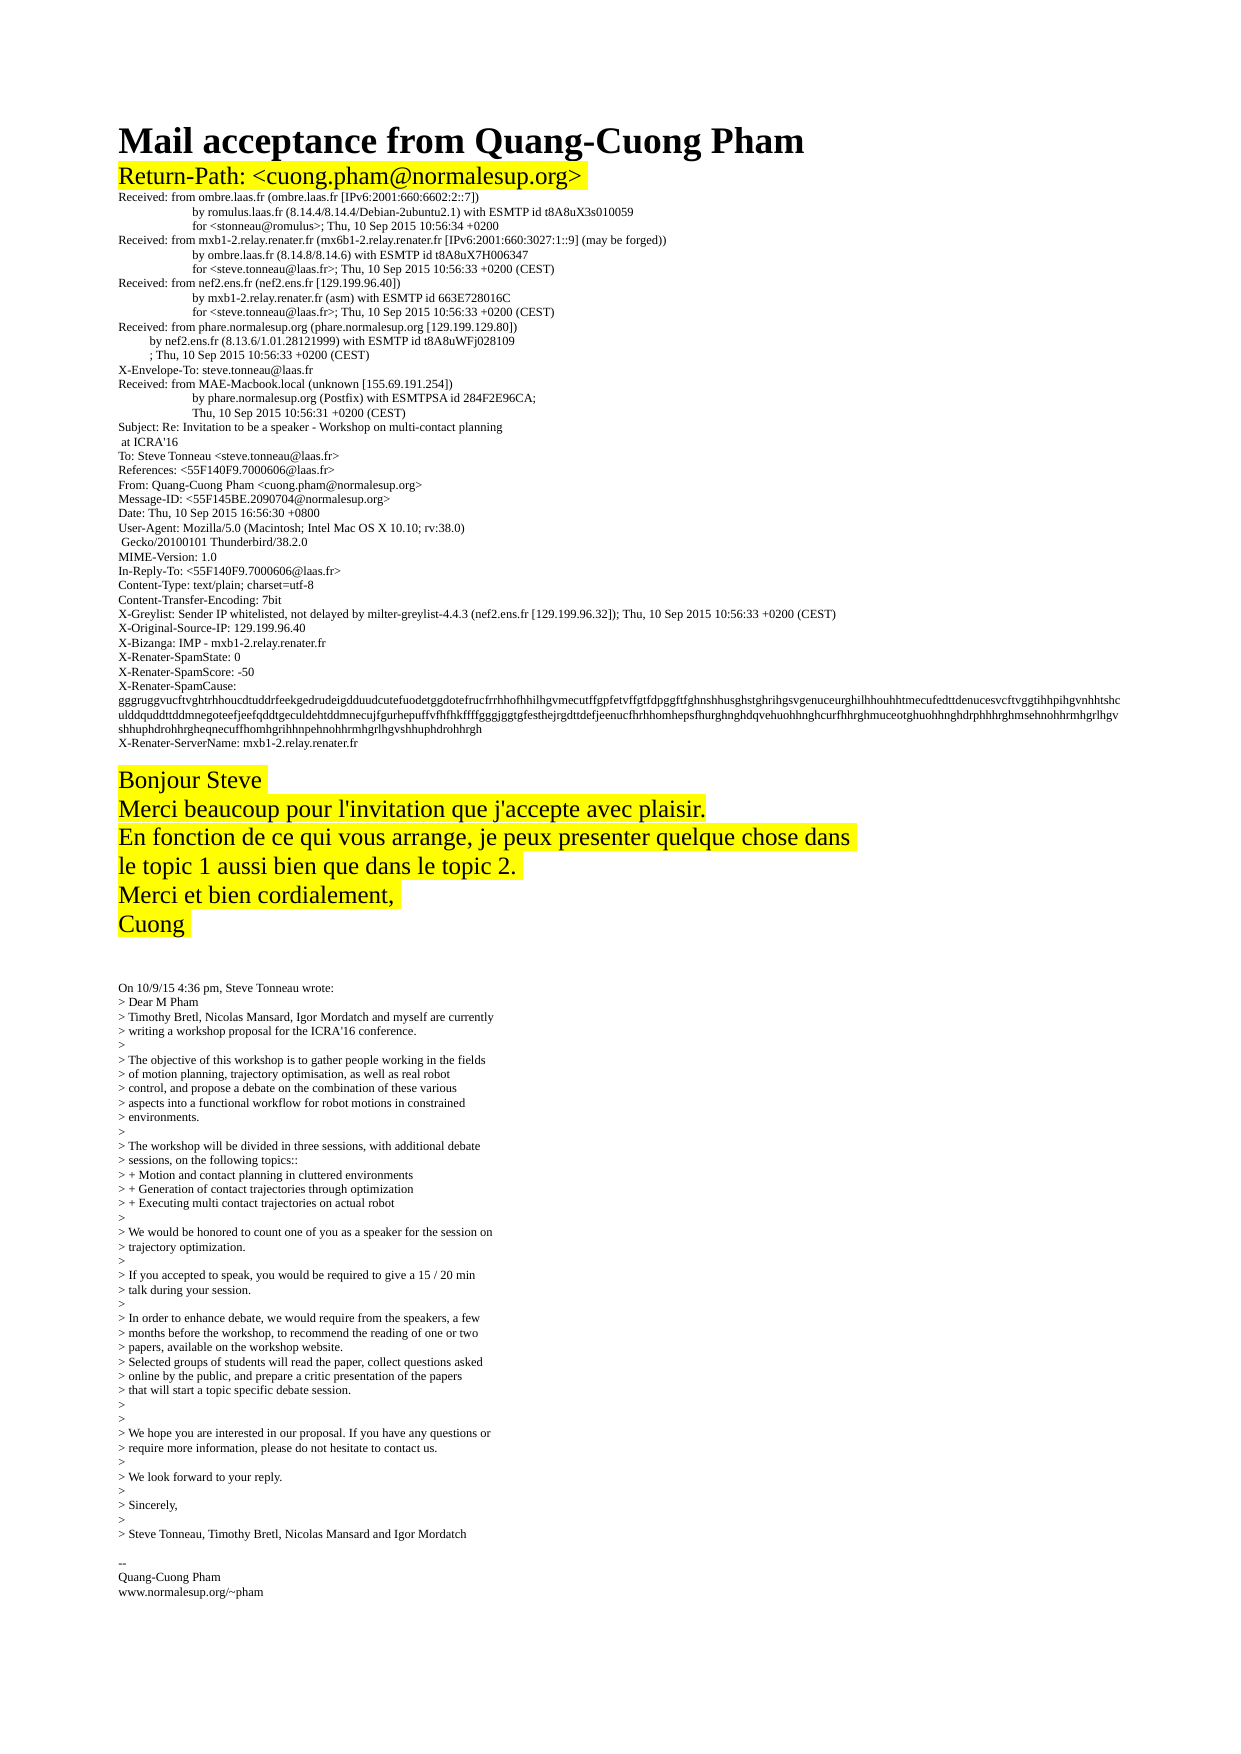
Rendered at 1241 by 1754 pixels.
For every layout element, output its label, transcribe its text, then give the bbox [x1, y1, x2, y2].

text > writing a workshop proposal for the ICRA'16 conference. [118, 1024, 1122, 1038]
text MIME-Version: 1.0 [118, 549, 1122, 564]
text by nef2.ens.fr (8.13.6/1.01.28121999) with ESMTP id t8A8uWFj028109 [118, 334, 1122, 348]
text X-Renater-SpamScore: -50 [118, 664, 1122, 679]
text > [118, 1512, 1122, 1527]
text Received: from ombre.laas.fr (ombre.laas.fr [IPv6:2001:660:6602:2::7]) [118, 190, 1122, 204]
text Received: from MAE-Macbook.local (unknown [155.69.191.254]) [118, 377, 1122, 391]
text > talk during your session. [118, 1282, 1122, 1297]
text > Sincerely, [118, 1498, 1122, 1512]
text > online by the public, and prepare a critic presentation of the papers [118, 1369, 1122, 1383]
text > Dear M Pham [118, 995, 1122, 1009]
text X-Renater-ServerName: mxb1-2.relay.renater.fr [118, 736, 1122, 751]
text In-Reply-To: <55F140F9.7000606@laas.fr> [118, 564, 1122, 578]
text User-Agent: Mozilla/5.0 (Macintosh; Intel Mac OS X 10.10; rv:38.0) [118, 521, 1122, 535]
text > require more information, please do not hesitate to contact us. [118, 1441, 1122, 1455]
text for <steve.tonneau@laas.fr>; Thu, 10 Sep 2015 10:56:33 +0200 (CEST) [118, 305, 1122, 319]
text > [118, 1038, 1122, 1052]
text > trajectory optimization. [118, 1239, 1122, 1254]
text > [118, 1397, 1122, 1412]
text > We look forward to your reply. [118, 1469, 1122, 1484]
text > In order to enhance debate, we would require from the speakers, a few [118, 1311, 1122, 1326]
text > + Generation of contact trajectories through optimization [118, 1182, 1122, 1196]
text by mxb1-2.relay.renater.fr (asm) with ESMTP id 663E728016C [118, 291, 1122, 305]
text To: Steve Tonneau <steve.tonneau@laas.fr> [118, 449, 1122, 463]
text Date: Thu, 10 Sep 2015 16:56:30 +0800 [118, 506, 1122, 521]
text Received: from phare.normalesup.org (phare.normalesup.org [129.199.129.80]) [118, 319, 1122, 334]
text Received: from nef2.ens.fr (nef2.ens.fr [129.199.96.40]) [118, 276, 1122, 291]
text Merci beaucoup pour l'invitation que j'accepte avec plaisir. [118, 794, 1122, 822]
text X-Greylist: Sender IP whitelisted, not delayed by milter-greylist-4.4.3 (nef2.ens.fr [129.199.96.32]); Thu, 10 Sep 2015 10:56:33 +0200 (CEST) [118, 607, 1122, 621]
text www.normalesup.org/~pham [118, 1584, 1122, 1599]
text > environments. [118, 1110, 1122, 1124]
text On 10/9/15 4:36 pm, Steve Tonneau wrote: [118, 981, 1122, 995]
text Thu, 10 Sep 2015 10:56:31 +0200 (CEST) [118, 406, 1122, 420]
text Content-Type: text/plain; charset=utf-8 [118, 578, 1122, 592]
text for <stonneau@romulus>; Thu, 10 Sep 2015 10:56:34 +0200 [118, 219, 1122, 233]
text > Selected groups of students will read the paper, collect questions asked [118, 1354, 1122, 1369]
text > Timothy Bretl, Nicolas Mansard, Igor Mordatch and myself are currently [118, 1009, 1122, 1024]
text > The objective of this workshop is to gather people working in the fields [118, 1052, 1122, 1067]
text Gecko/20100101 Thunderbird/38.2.0 [118, 535, 1122, 549]
text X-Envelope-To: steve.tonneau@laas.fr [118, 362, 1122, 377]
text > Steve Tonneau, Timothy Bretl, Nicolas Mansard and Igor Mordatch [118, 1527, 1122, 1541]
text > papers, available on the workshop website. [118, 1340, 1122, 1354]
text Merci et bien cordialement, [118, 880, 1122, 909]
text > [118, 1412, 1122, 1426]
text > [118, 1124, 1122, 1139]
text > If you accepted to speak, you would be required to give a 15 / 20 min [118, 1268, 1122, 1282]
text for <steve.tonneau@laas.fr>; Thu, 10 Sep 2015 10:56:33 +0200 (CEST) [118, 262, 1122, 276]
text Subject: Re: Invitation to be a speaker - Workshop on multi-contact planning [118, 420, 1122, 434]
text En fonction de ce qui vous arrange, je peux presenter quelque chose dans [118, 822, 1122, 851]
text > aspects into a functional workflow for robot motions in constrained [118, 1096, 1122, 1110]
text Message-ID: <55F145BE.2090704@normalesup.org> [118, 492, 1122, 506]
text > We hope you are interested in our proposal. If you have any questions or [118, 1426, 1122, 1441]
text > [118, 1484, 1122, 1498]
text -- [118, 1556, 1122, 1570]
text > [118, 1455, 1122, 1469]
text X-Renater-SpamState: 0 [118, 650, 1122, 664]
text Quang-Cuong Pham [118, 1570, 1122, 1584]
text > We would be honored to count one of you as a speaker for the session on [118, 1225, 1122, 1239]
text From: Quang-Cuong Pham <cuong.pham@normalesup.org> [118, 477, 1122, 492]
text > + Executing multi contact trajectories on actual robot [118, 1196, 1122, 1211]
text Cuong [118, 909, 1122, 937]
text > months before the workshop, to recommend the reading of one or two [118, 1326, 1122, 1340]
text at ICRA'16 [118, 434, 1122, 449]
text > The workshop will be divided in three sessions, with additional debate [118, 1139, 1122, 1153]
text > control, and propose a debate on the combination of these various [118, 1081, 1122, 1096]
text X-Renater-SpamCause: gggruggvucftvghtrhhoucdtuddrfeekgedrudeigdduudcutefuodetggdotefrucfrrhhofhhilhgvmecutffgpfetvffgtfdpggftfghnshhusghstghrihgsvgenuceurghilhhouhhtmecufedttdenucesvcftvggtihhpihgvnhhtshculddquddttddmnegoteefjeefqddtgeculdehtddmnecujfgurhepuffvfhfhkffffgggjggtgfesthejrgdttdefjeenucfhrhhomhepsfhurghnghdqvehuohhnghcurfhhrghmuceotghuohhnghdrphhhrghmsehnohhrmhgrlhgvshhuphdrohhrgheqnecuffhomhgrihhnpehnohhrmhgrlhgvshhuphdrohhrgh [118, 679, 1122, 736]
text ; Thu, 10 Sep 2015 10:56:33 +0200 (CEST) [118, 348, 1122, 362]
text Bonjour Steve [118, 765, 1122, 794]
text > of motion planning, trajectory optimisation, as well as real robot [118, 1067, 1122, 1081]
text Received: from mxb1-2.relay.renater.fr (mx6b1-2.relay.renater.fr [IPv6:2001:660:3027:1::9] (may be forged)) [118, 233, 1122, 247]
text > [118, 1211, 1122, 1225]
text Content-Transfer-Encoding: 7bit [118, 592, 1122, 607]
text by ombre.laas.fr (8.14.8/8.14.6) with ESMTP id t8A8uX7H006347 [118, 247, 1122, 262]
text le topic 1 aussi bien que dans le topic 2. [118, 851, 1122, 880]
text > [118, 1297, 1122, 1311]
text by phare.normalesup.org (Postfix) with ESMTPSA id 284F2E96CA; [118, 391, 1122, 406]
text Return-Path: <cuong.pham@normalesup.org> [118, 161, 1122, 190]
text > that will start a topic specific debate session. [118, 1383, 1122, 1397]
text X-Bizanga: IMP - mxb1-2.relay.renater.fr [118, 636, 1122, 650]
text Mail acceptance from Quang-Cuong Pham [118, 118, 1122, 161]
text > [118, 1254, 1122, 1268]
text References: <55F140F9.7000606@laas.fr> [118, 463, 1122, 477]
text > sessions, on the following topics:: [118, 1153, 1122, 1167]
text > + Motion and contact planning in cluttered environments [118, 1167, 1122, 1182]
text by romulus.laas.fr (8.14.4/8.14.4/Debian-2ubuntu2.1) with ESMTP id t8A8uX3s010059 [118, 204, 1122, 219]
text X-Original-Source-IP: 129.199.96.40 [118, 621, 1122, 636]
